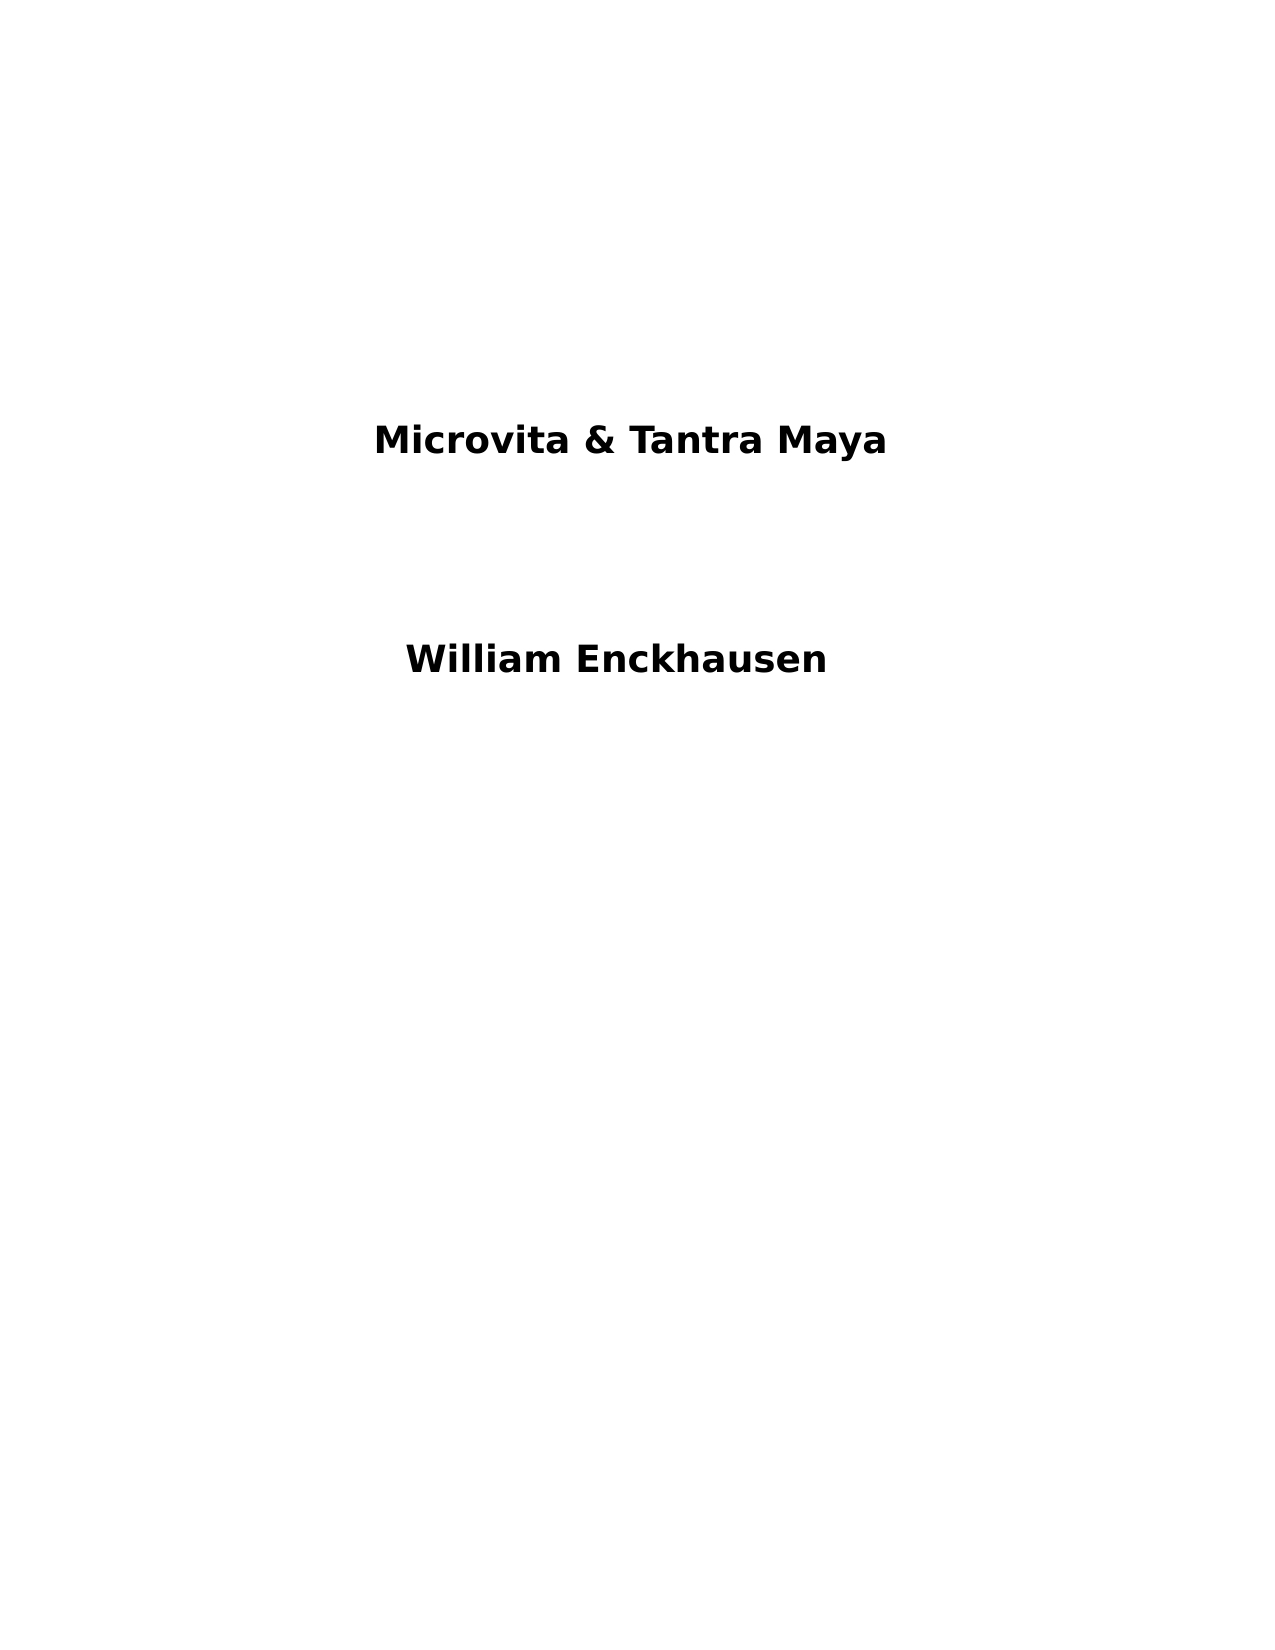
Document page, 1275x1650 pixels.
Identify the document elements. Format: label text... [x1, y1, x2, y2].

text William Enckhausen [6, 637, 1162, 681]
text Microvita & Tantra Maya [118, 419, 1156, 463]
